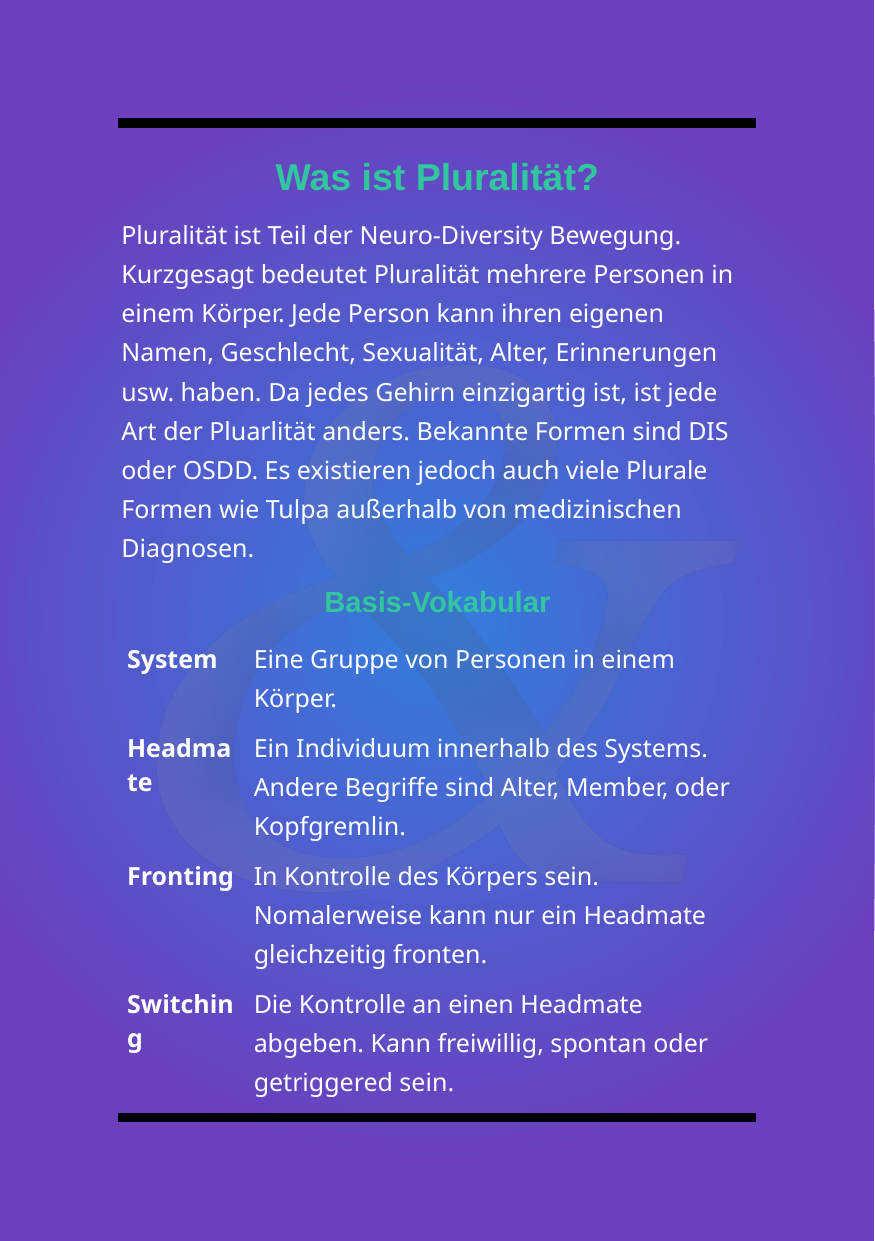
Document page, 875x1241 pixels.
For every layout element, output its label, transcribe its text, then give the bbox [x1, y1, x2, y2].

table_cell Fronting [121, 943, 248, 981]
table_cell In Kontrolle des Körpers sein. Nomalerweise kann nur ein Headmate gleichzeitig fronten. [248, 943, 753, 981]
subtitle Was ist Pluralität? [121, 156, 753, 199]
table_cell Die Kontrolle an einen Headmate abgeben. Kann freiwillig, spontan oder getriggered sein. [248, 981, 753, 1109]
text Pluralität ist Teil der Neuro-Diversity Bewegung. Kurzgesagt bedeutet Pluralität mehrere Personen in einem Körper. Jede Person kann ihren eigenen Namen, Geschlecht, Sexualität, Alter, Erinnerungen usw. haben. Da jedes Gehirn einzigartig ist, ist jede Art der Pluarlität anders. Bekannte Formen sind DIS oder OSDD. Es existieren jedoch auch viele Plurale Formen wie Tulpa außerhalb von medizinischen Diagnosen. [121, 218, 753, 310]
table_cell Switching [121, 981, 248, 1109]
